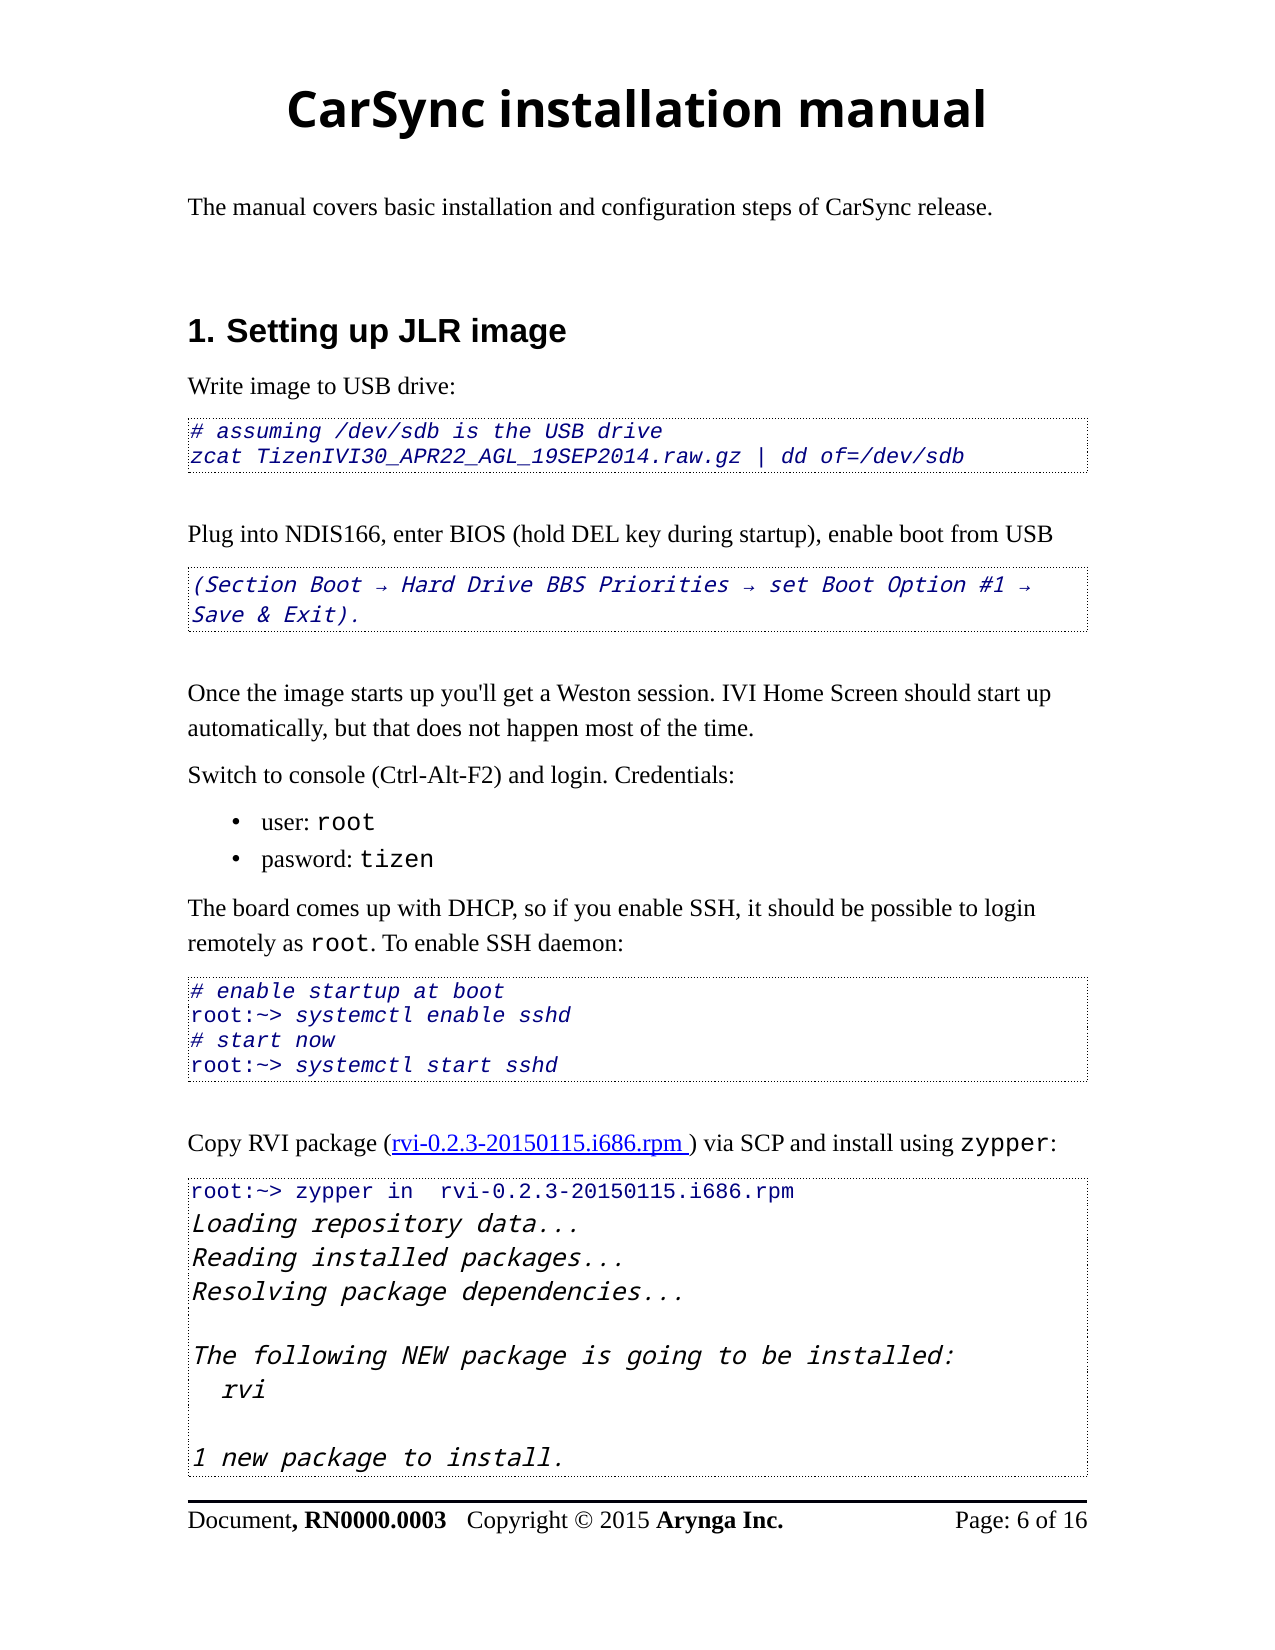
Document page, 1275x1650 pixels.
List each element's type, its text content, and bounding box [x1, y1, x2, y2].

text Switch to console (Ctrl-Alt-F2) and login. Credentials: [187, 760, 1087, 788]
text root:~> systemctl start sshd [187, 1052, 1087, 1082]
text rvi [187, 1369, 1087, 1403]
text root:~> systemctl enable sshd [187, 1002, 1087, 1027]
text Once the image starts up you'll get a Weston session. IVI Home Screen should start up automatically, but that does not happen most of the time. [187, 678, 1087, 742]
text # enable startup at boot [187, 977, 1087, 1002]
text Loading repository data... [187, 1203, 1087, 1237]
text The following NEW package is going to be installed: [187, 1335, 1087, 1369]
title CarSync installation manual [187, 74, 1087, 142]
text zcat TizenIVI30_APR22_AGL_19SEP2014.raw.gz | dd of=/dev/sdb [187, 443, 1087, 473]
text (Section Boot → Hard Drive BBS Priorities → set Boot Option #1 → Save & Exit). [187, 567, 1087, 631]
text Plug into NDIS166, enter BIOS (hold DEL key during startup), enable boot from USB [187, 519, 1087, 548]
text Reading installed packages... [187, 1237, 1087, 1271]
text Resolving package dependencies... [187, 1271, 1087, 1305]
text The board comes up with DHCP, so if you enable SSH, it should be possible to login remotely as root. To enable SSH daemon: [187, 893, 1087, 958]
title Setting up JLR image [187, 311, 1087, 350]
list pasword: tizen [232, 844, 1087, 874]
text root:~> zypper in rvi-0.2.3-20150115.i686.rpm [187, 1178, 1087, 1203]
text 1 new package to install. [187, 1437, 1087, 1476]
text # start now [187, 1027, 1087, 1052]
text Write image to USB drive: [187, 371, 1087, 399]
text Copy RVI package (rvi-0.2.3-20150115.i686.rpm ) via SCP and install using zypper: [187, 1128, 1087, 1159]
list user: root [232, 807, 1087, 838]
text # assuming /dev/sdb is the USB drive [187, 418, 1087, 443]
text The manual covers basic installation and configuration steps of CarSync release. [187, 192, 1087, 221]
